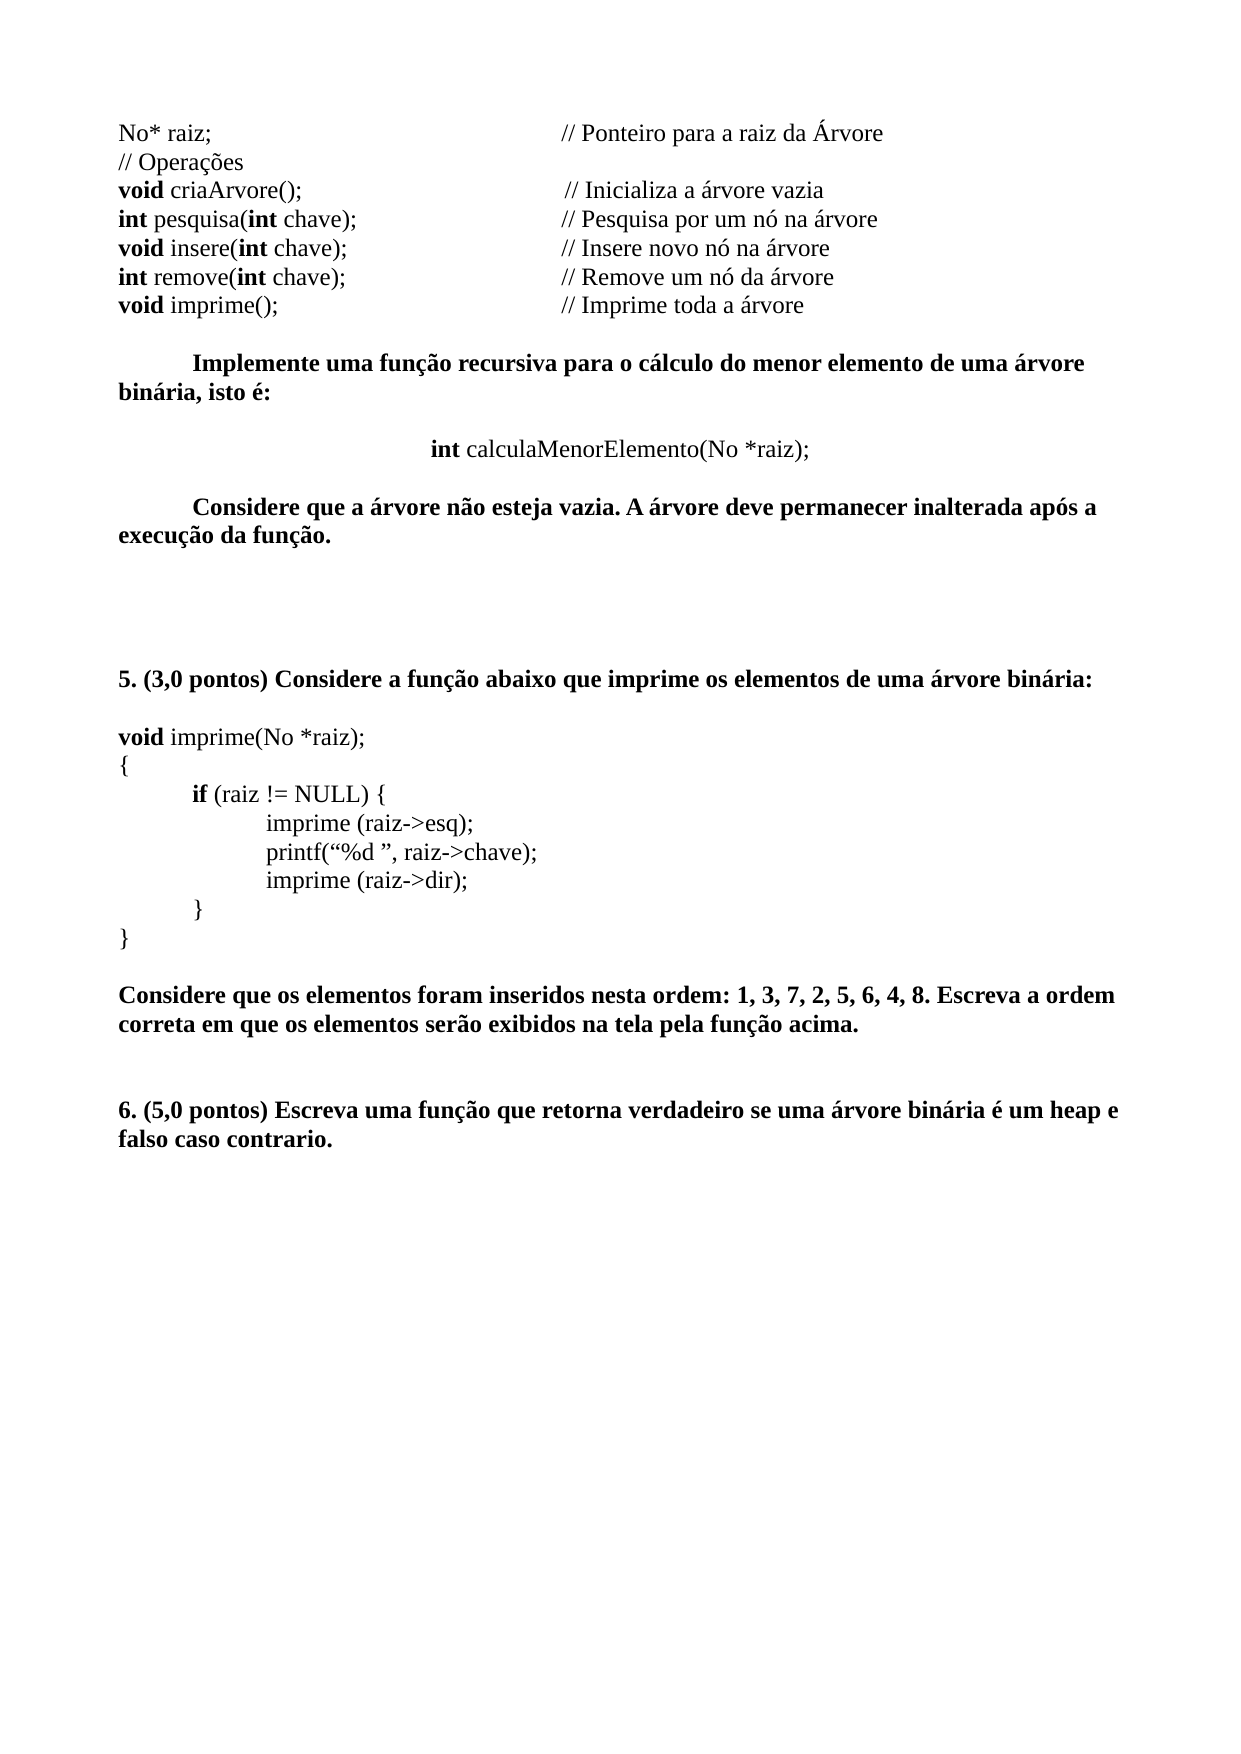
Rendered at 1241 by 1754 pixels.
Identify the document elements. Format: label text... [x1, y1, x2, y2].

text int remove(int chave); // Remove um nó da árvore [118, 262, 1122, 291]
text Implemente uma função recursiva para o cálculo do menor elemento de uma árvore binária, isto é: [118, 348, 1122, 406]
text 5. (3,0 pontos) Considere a função abaixo que imprime os elementos de uma árvore binária: [118, 664, 1122, 693]
text if (raiz != NULL) { [118, 779, 1122, 808]
text int calculaMenorElemento(No *raiz); [118, 434, 1122, 463]
text No* raiz; // Ponteiro para a raiz da Árvore [118, 118, 1122, 147]
text printf(“%d ”, raiz->chave); [118, 837, 1122, 866]
text Considere que a árvore não esteja vazia. A árvore deve permanecer inalterada após a execução da função. [118, 492, 1122, 549]
text void criaArvore(); // Inicializa a árvore vazia [118, 176, 1122, 204]
text void insere(int chave); // Insere novo nó na árvore [118, 233, 1122, 262]
text int pesquisa(int chave); // Pesquisa por um nó na árvore [118, 204, 1122, 233]
text imprime (raiz->esq); [118, 808, 1122, 837]
text // Operações [118, 147, 1122, 176]
text 6. (5,0 pontos) Escreva uma função que retorna verdadeiro se uma árvore binária é um heap e falso caso contrario. [118, 1096, 1122, 1153]
text { [118, 751, 1122, 779]
text void imprime(No *raiz); [118, 722, 1122, 751]
text void imprime(); // Imprime toda a árvore [118, 291, 1122, 319]
text } [118, 923, 1122, 952]
text imprime (raiz->dir); [118, 866, 1122, 894]
text Considere que os elementos foram inseridos nesta ordem: 1, 3, 7, 2, 5, 6, 4, 8. Escreva a ordem correta em que os elementos serão exibidos na tela pela função acima. [118, 981, 1122, 1038]
text } [118, 894, 1122, 923]
